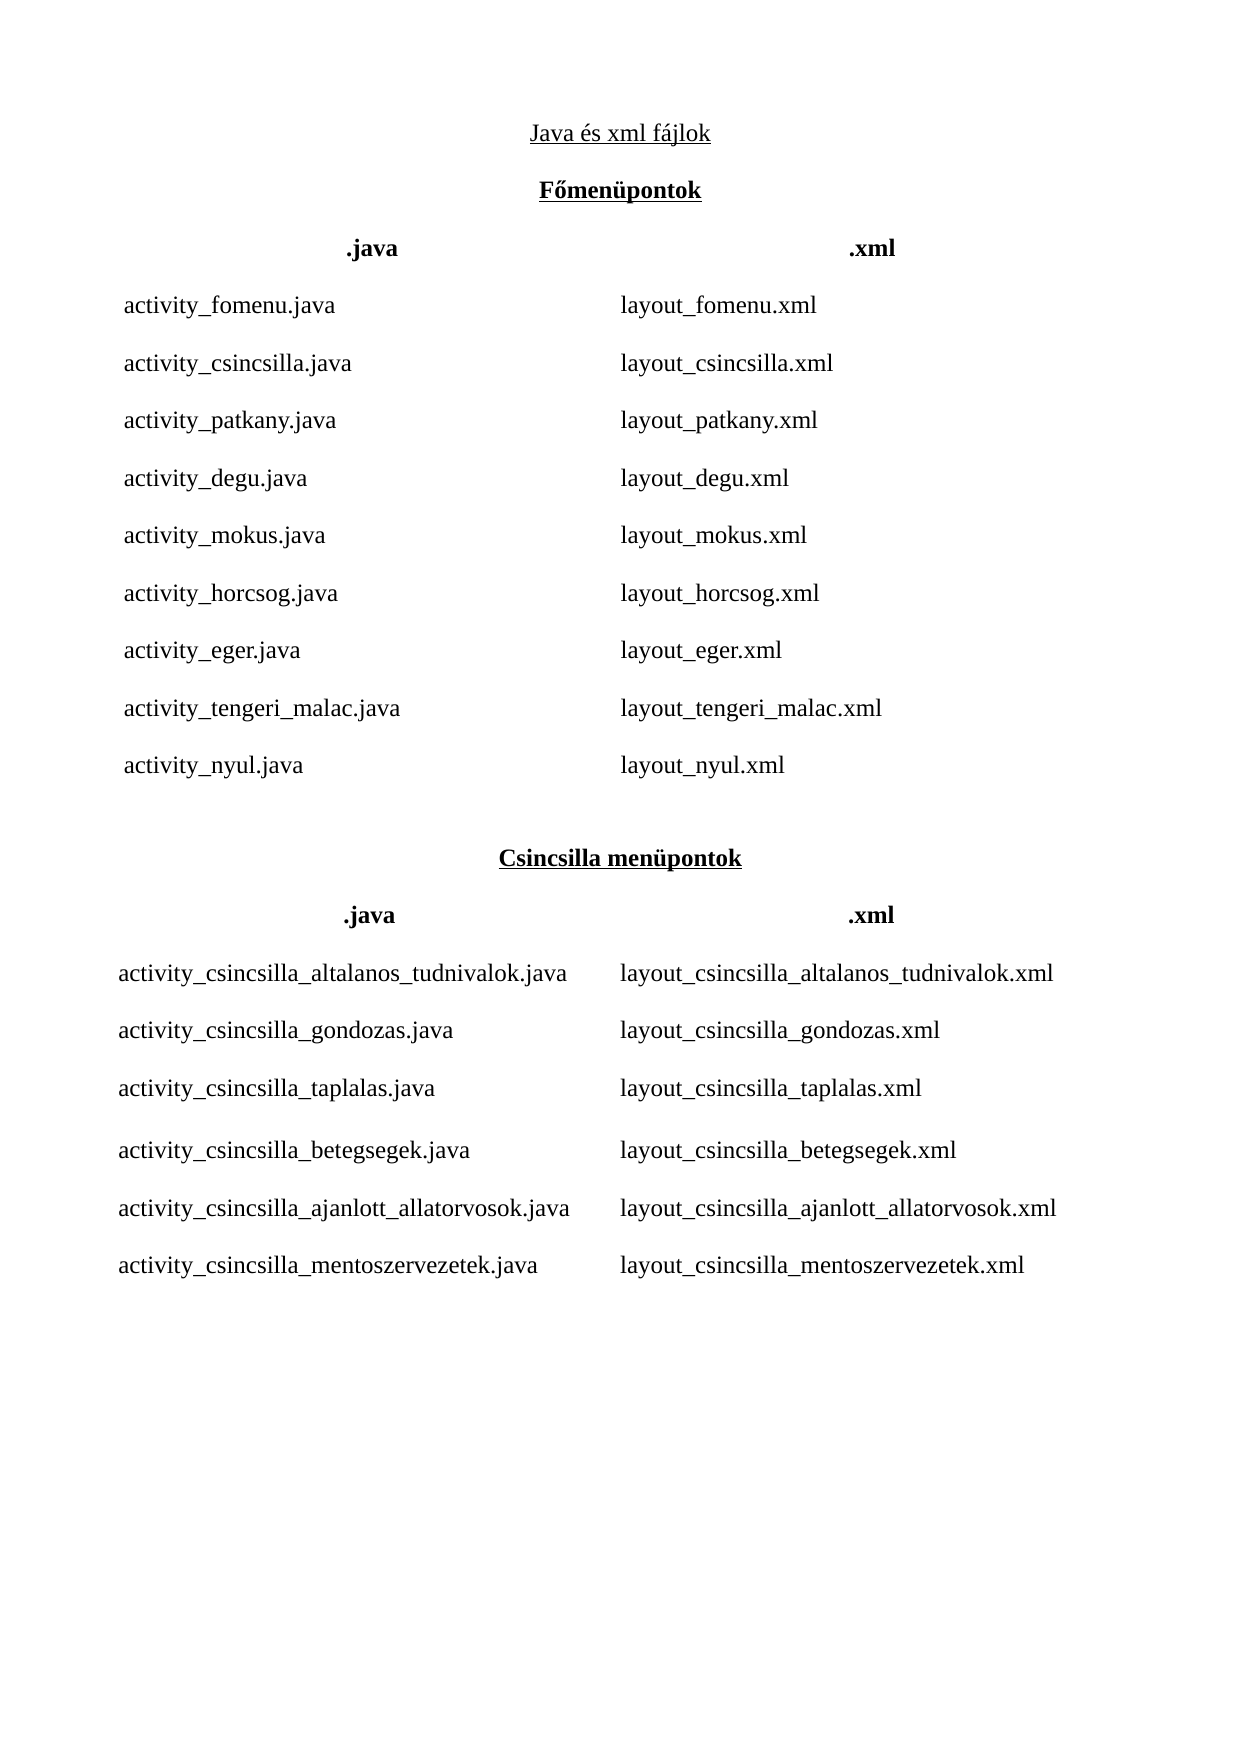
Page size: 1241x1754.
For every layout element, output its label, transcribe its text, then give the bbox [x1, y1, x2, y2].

table_cell activity_csincsilla_betegsegek.java [118, 1136, 620, 1164]
table_cell [620, 1222, 1122, 1251]
table_cell [124, 434, 620, 463]
table_cell [620, 377, 1123, 406]
table_header .java [118, 901, 620, 929]
table_header .xml [620, 233, 1123, 262]
table_cell [620, 1279, 1122, 1308]
table_cell [118, 1222, 620, 1251]
table_cell layout_csincsilla.xml [620, 348, 1123, 377]
table_cell layout_degu.xml [620, 463, 1123, 492]
table_cell layout_csincsilla_gondozas.xml [620, 1016, 1122, 1044]
table_cell [118, 987, 620, 1016]
table_cell layout_csincsilla_mentoszervezetek.xml [620, 1251, 1122, 1279]
text Java és xml fájlok [118, 118, 1122, 147]
table_cell layout_mokus.xml [620, 521, 1123, 549]
table_cell [124, 377, 620, 406]
table_cell layout_csincsilla_ajanlott_allatorvosok.xml [620, 1193, 1122, 1222]
table_cell activity_csincsilla_ajanlott_allatorvosok.java [118, 1193, 620, 1222]
table_cell [124, 779, 620, 814]
table_cell layout_eger.xml [620, 636, 1123, 664]
table_cell layout_fomenu.xml [620, 291, 1123, 319]
table_cell [620, 987, 1122, 1016]
table_cell [118, 1164, 620, 1193]
table_cell activity_csincsilla_mentoszervezetek.java [118, 1251, 620, 1279]
table_cell activity_nyul.java [124, 751, 620, 779]
table_cell [124, 607, 620, 636]
table_cell [620, 779, 1123, 814]
table_header .xml [620, 901, 1122, 929]
table_cell [118, 929, 620, 958]
table_cell activity_mokus.java [124, 521, 620, 549]
table_cell [124, 492, 620, 521]
table_cell [620, 664, 1123, 693]
table_cell [620, 319, 1123, 348]
table_cell activity_csincsilla_taplalas.java [118, 1073, 620, 1107]
table_cell [620, 1164, 1122, 1193]
table_cell [118, 1044, 620, 1073]
table_cell activity_horcsog.java [124, 578, 620, 607]
table_cell activity_patkany.java [124, 406, 620, 434]
table_cell [620, 1044, 1122, 1073]
table_cell [118, 1107, 620, 1136]
table_cell layout_horcsog.xml [620, 578, 1123, 607]
table_cell [620, 722, 1123, 751]
table_cell [620, 607, 1123, 636]
table_cell activity_csincsilla_gondozas.java [118, 1016, 620, 1044]
table_cell [124, 549, 620, 578]
table_cell [620, 549, 1123, 578]
table_cell activity_csincsilla_altalanos_tudnivalok.java [118, 958, 620, 987]
text Csincsilla menüpontok [118, 843, 1122, 872]
table_cell layout_patkany.xml [620, 406, 1123, 434]
table_cell [620, 929, 1122, 958]
table_cell [124, 664, 620, 693]
table_cell activity_degu.java [124, 463, 620, 492]
table_cell layout_csincsilla_taplalas.xml [620, 1073, 1122, 1107]
table_cell [620, 434, 1123, 463]
table_cell layout_nyul.xml [620, 751, 1123, 779]
table_cell [620, 262, 1123, 291]
table_cell activity_csincsilla.java [124, 348, 620, 377]
table_cell activity_tengeri_malac.java [124, 693, 620, 722]
table_cell activity_fomenu.java [124, 291, 620, 319]
table_cell [620, 492, 1123, 521]
table_cell layout_csincsilla_betegsegek.xml [620, 1136, 1122, 1164]
table_cell [124, 722, 620, 751]
table_cell [124, 319, 620, 348]
text Főmenüpontok [118, 176, 1122, 204]
table_cell [124, 262, 620, 291]
table_header .java [124, 233, 620, 262]
table_cell layout_csincsilla_altalanos_tudnivalok.xml [620, 958, 1122, 987]
table_cell [118, 1279, 620, 1308]
table_cell [620, 1107, 1122, 1136]
table_cell activity_eger.java [124, 636, 620, 664]
table_cell layout_tengeri_malac.xml [620, 693, 1123, 722]
